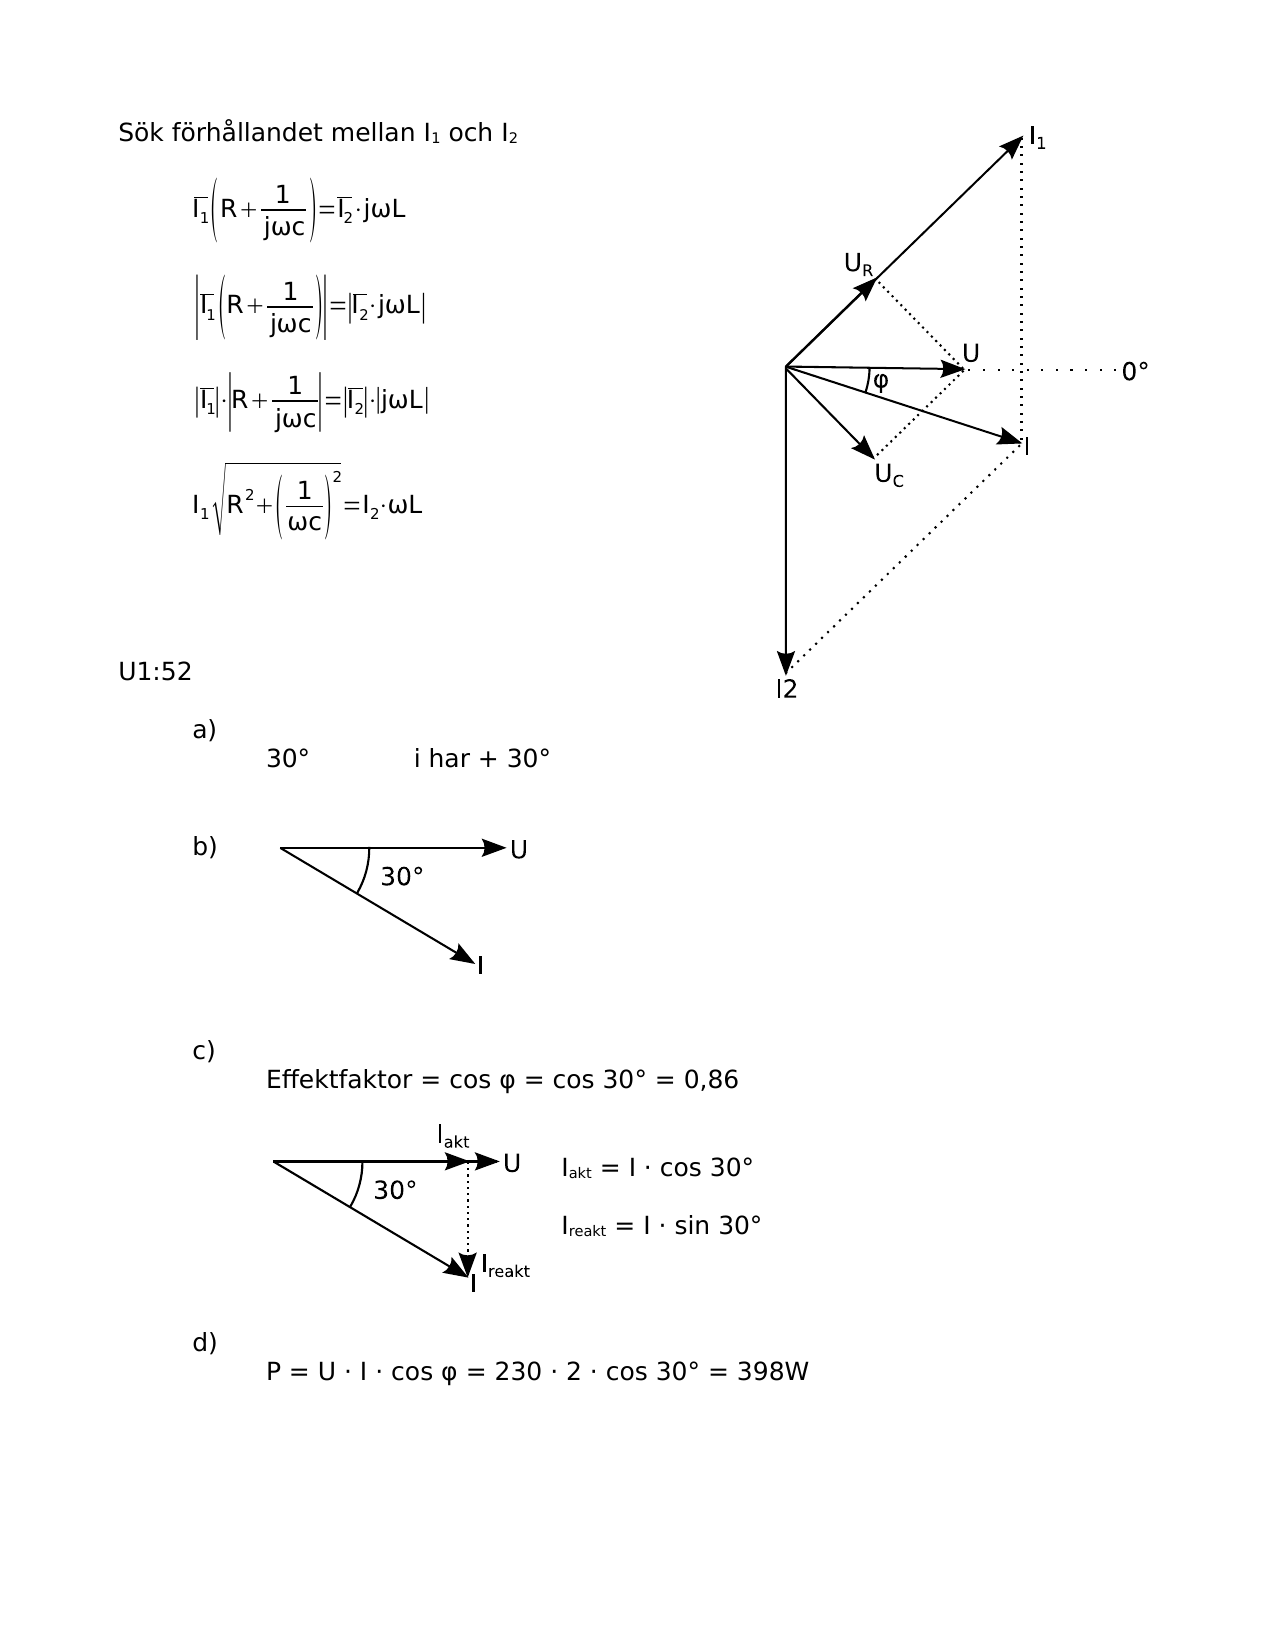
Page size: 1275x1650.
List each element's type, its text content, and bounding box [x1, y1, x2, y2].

text Ireakt = I ⋅ sin 30° [361, 1211, 1157, 1240]
text 30° i har + 30° [118, 744, 1157, 773]
text Effektfaktor = cos φ = cos 30° = 0,86 [118, 1065, 1157, 1094]
text U1:52 [118, 657, 1157, 686]
text a) [118, 715, 1157, 744]
text [118, 1153, 447, 1182]
text c) [118, 1036, 1157, 1065]
text [118, 1211, 401, 1240]
text Sök förhållandet mellan I1 och I2 [118, 118, 1157, 147]
text d) [118, 1328, 1157, 1357]
text b) [118, 832, 1157, 861]
text Iakt = I ⋅ cos 30° [362, 1153, 1157, 1182]
text P = U ⋅ I ⋅ cos φ = 230 ⋅ 2 ⋅ cos 30° = 398W [118, 1357, 1157, 1386]
